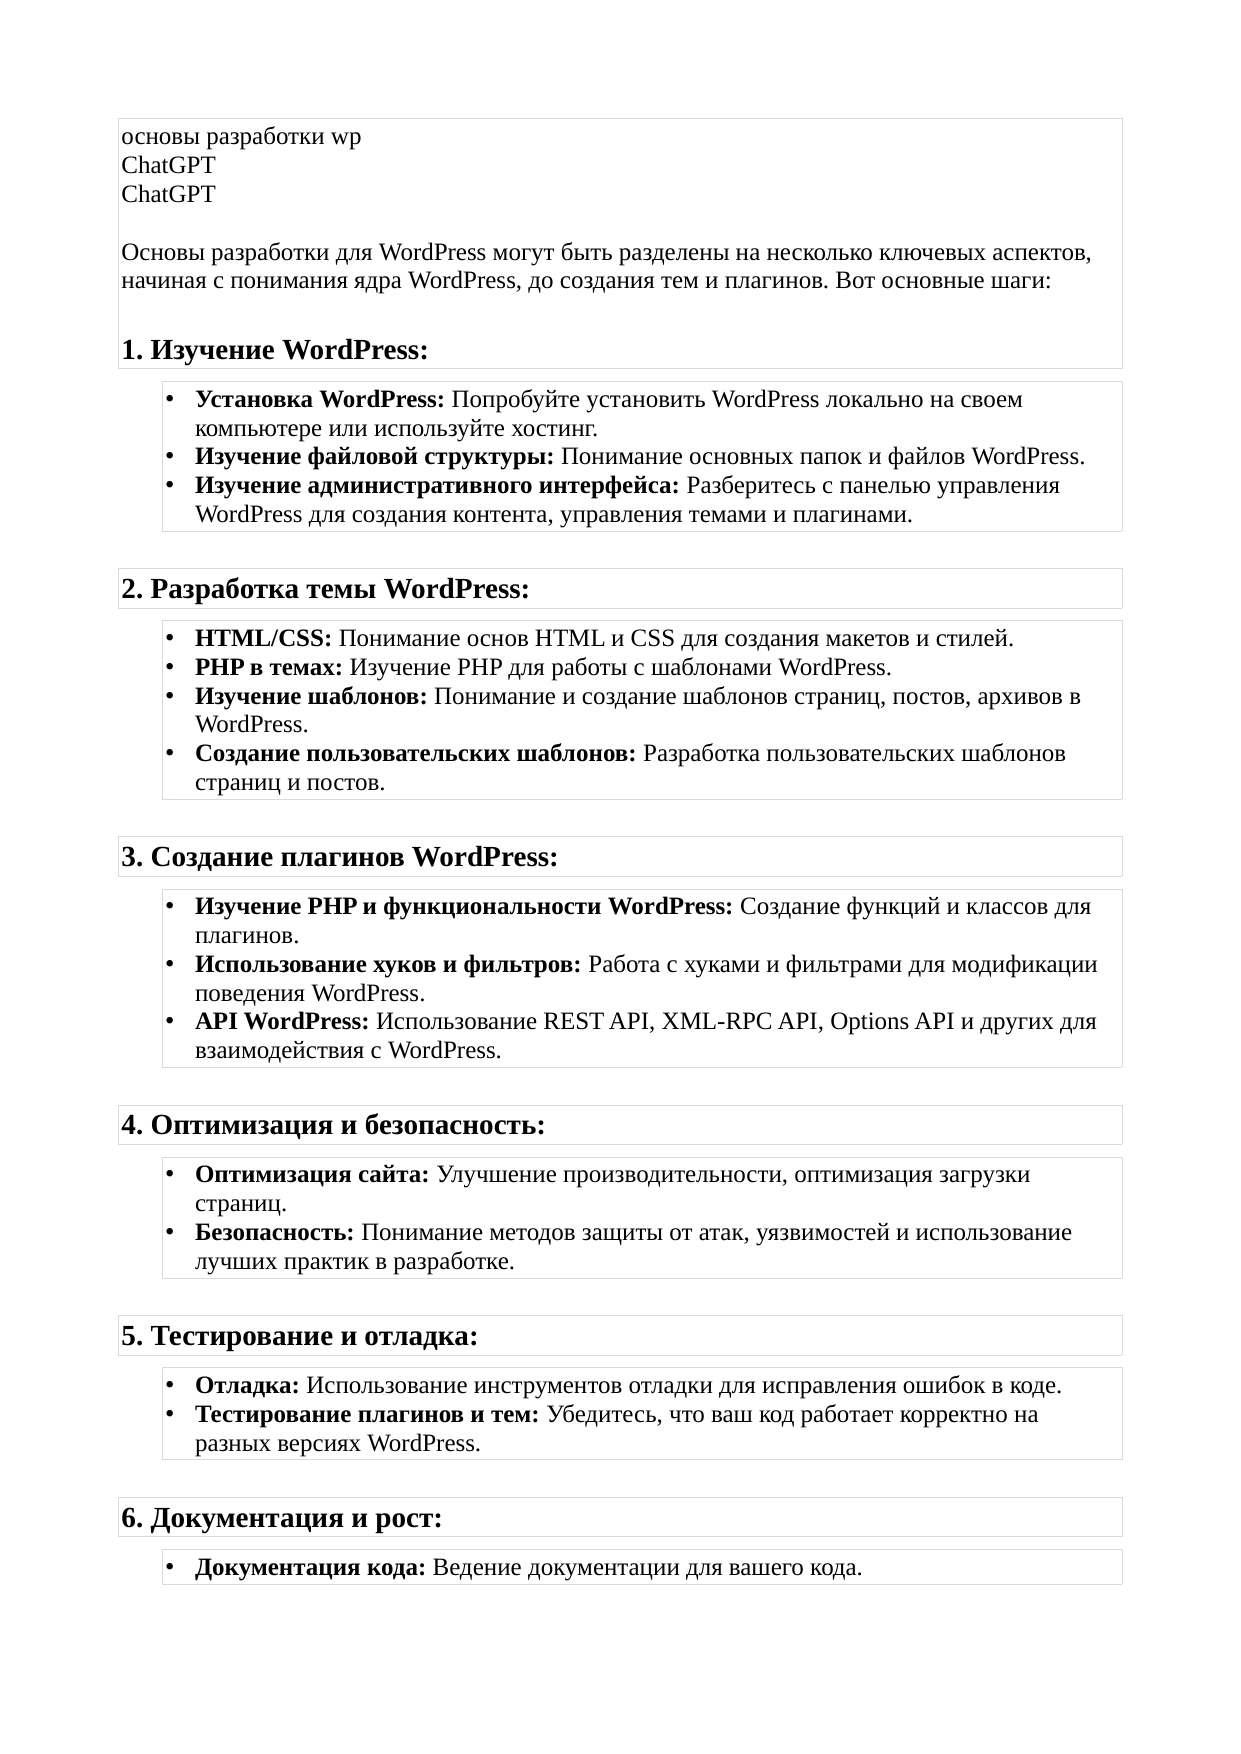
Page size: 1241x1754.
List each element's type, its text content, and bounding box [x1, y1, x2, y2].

list Изучение административного интерфейса: Разберитесь с панелью управления WordPress для создания контента, управления темами и плагинами. [163, 467, 1122, 531]
subtitle 1. Изучение WordPress: [119, 329, 1122, 368]
list Установка WordPress: Попробуйте установить WordPress локально на своем компьютере или используйте хостинг. [163, 382, 1122, 438]
subtitle 4. Оптимизация и безопасность: [119, 1106, 1122, 1144]
list Оптимизация сайта: Улучшение производительности, оптимизация загрузки страниц. [163, 1158, 1122, 1214]
text ChatGPT [119, 147, 1122, 176]
list Использование хуков и фильтров: Работа с хуками и фильтрами для модификации поведения WordPress. [163, 946, 1122, 1003]
subtitle 5. Тестирование и отладка: [119, 1316, 1122, 1355]
subtitle 3. Создание плагинов WordPress: [119, 837, 1122, 876]
text основы разработки wp [119, 119, 1122, 147]
list Документация кода: Ведение документации для вашего кода. [163, 1550, 1122, 1584]
list Безопасность: Понимание методов защиты от атак, уязвимостей и использование лучших практик в разработке. [163, 1214, 1122, 1278]
subtitle 6. Документация и рост: [119, 1498, 1122, 1536]
list Отладка: Использование инструментов отладки для исправления ошибок в коде. [163, 1368, 1122, 1396]
list Создание пользовательских шаблонов: Разработка пользовательских шаблонов страниц и постов. [163, 735, 1122, 799]
list API WordPress: Использование REST API, XML-RPC API, Options API и других для взаимодействия с WordPress. [163, 1003, 1122, 1067]
text ChatGPT [119, 176, 1122, 207]
list HTML/CSS: Понимание основ HTML и CSS для создания макетов и стилей. [163, 621, 1122, 649]
list PHP в темах: Изучение PHP для работы с шаблонами WordPress. [163, 649, 1122, 678]
list Изучение шаблонов: Понимание и создание шаблонов страниц, постов, архивов в WordPress. [163, 678, 1122, 735]
list Тестирование плагинов и тем: Убедитесь, что ваш код работает корректно на разных версиях WordPress. [163, 1396, 1122, 1459]
list Изучение PHP и функциональности WordPress: Создание функций и классов для плагинов. [163, 890, 1122, 946]
subtitle 2. Разработка темы WordPress: [119, 569, 1122, 608]
list Изучение файловой структуры: Понимание основных папок и файлов WordPress. [163, 438, 1122, 467]
text Основы разработки для WordPress могут быть разделены на несколько ключевых аспектов, начиная с понимания ядра WordPress, до создания тем и плагинов. Вот основные шаги: [119, 234, 1122, 294]
